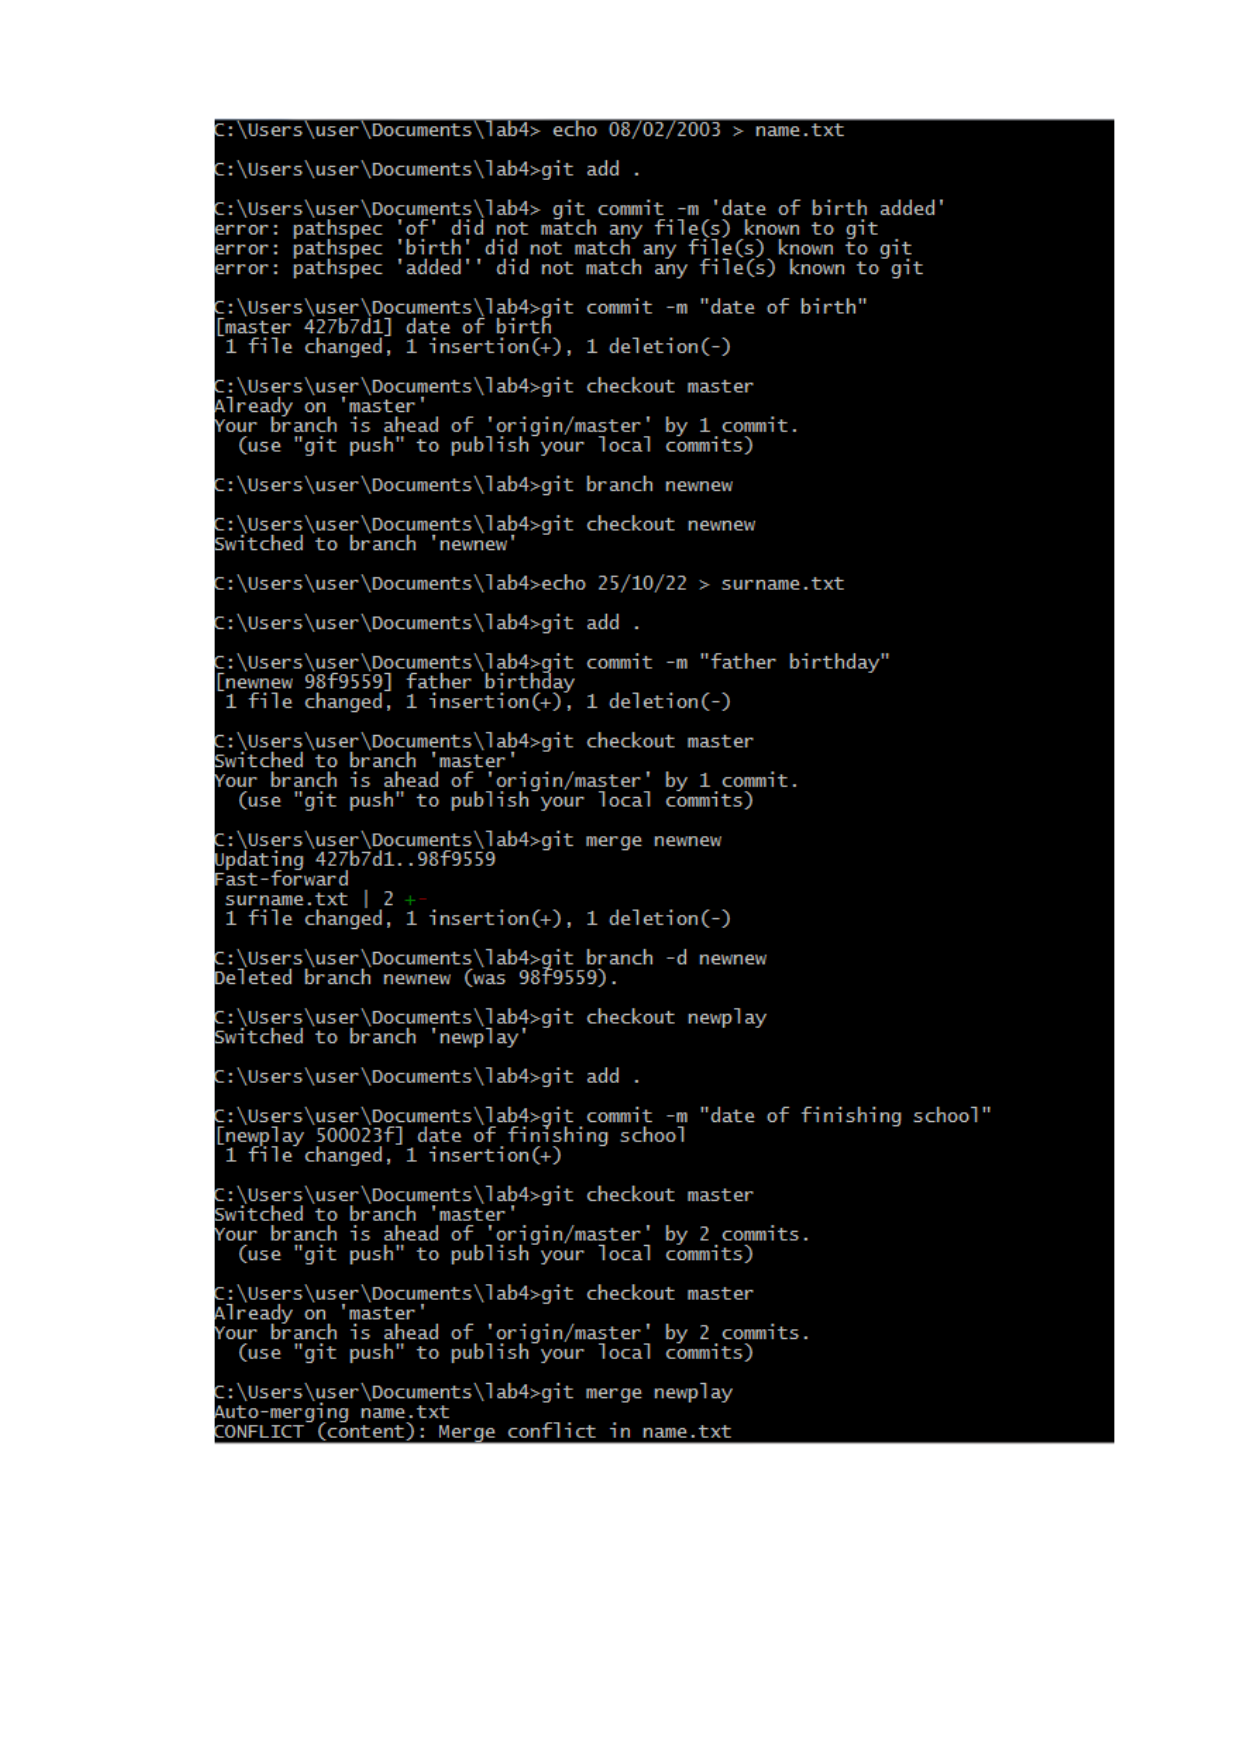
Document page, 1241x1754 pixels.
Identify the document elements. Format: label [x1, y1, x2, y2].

picture [214, 118, 1115, 1445]
